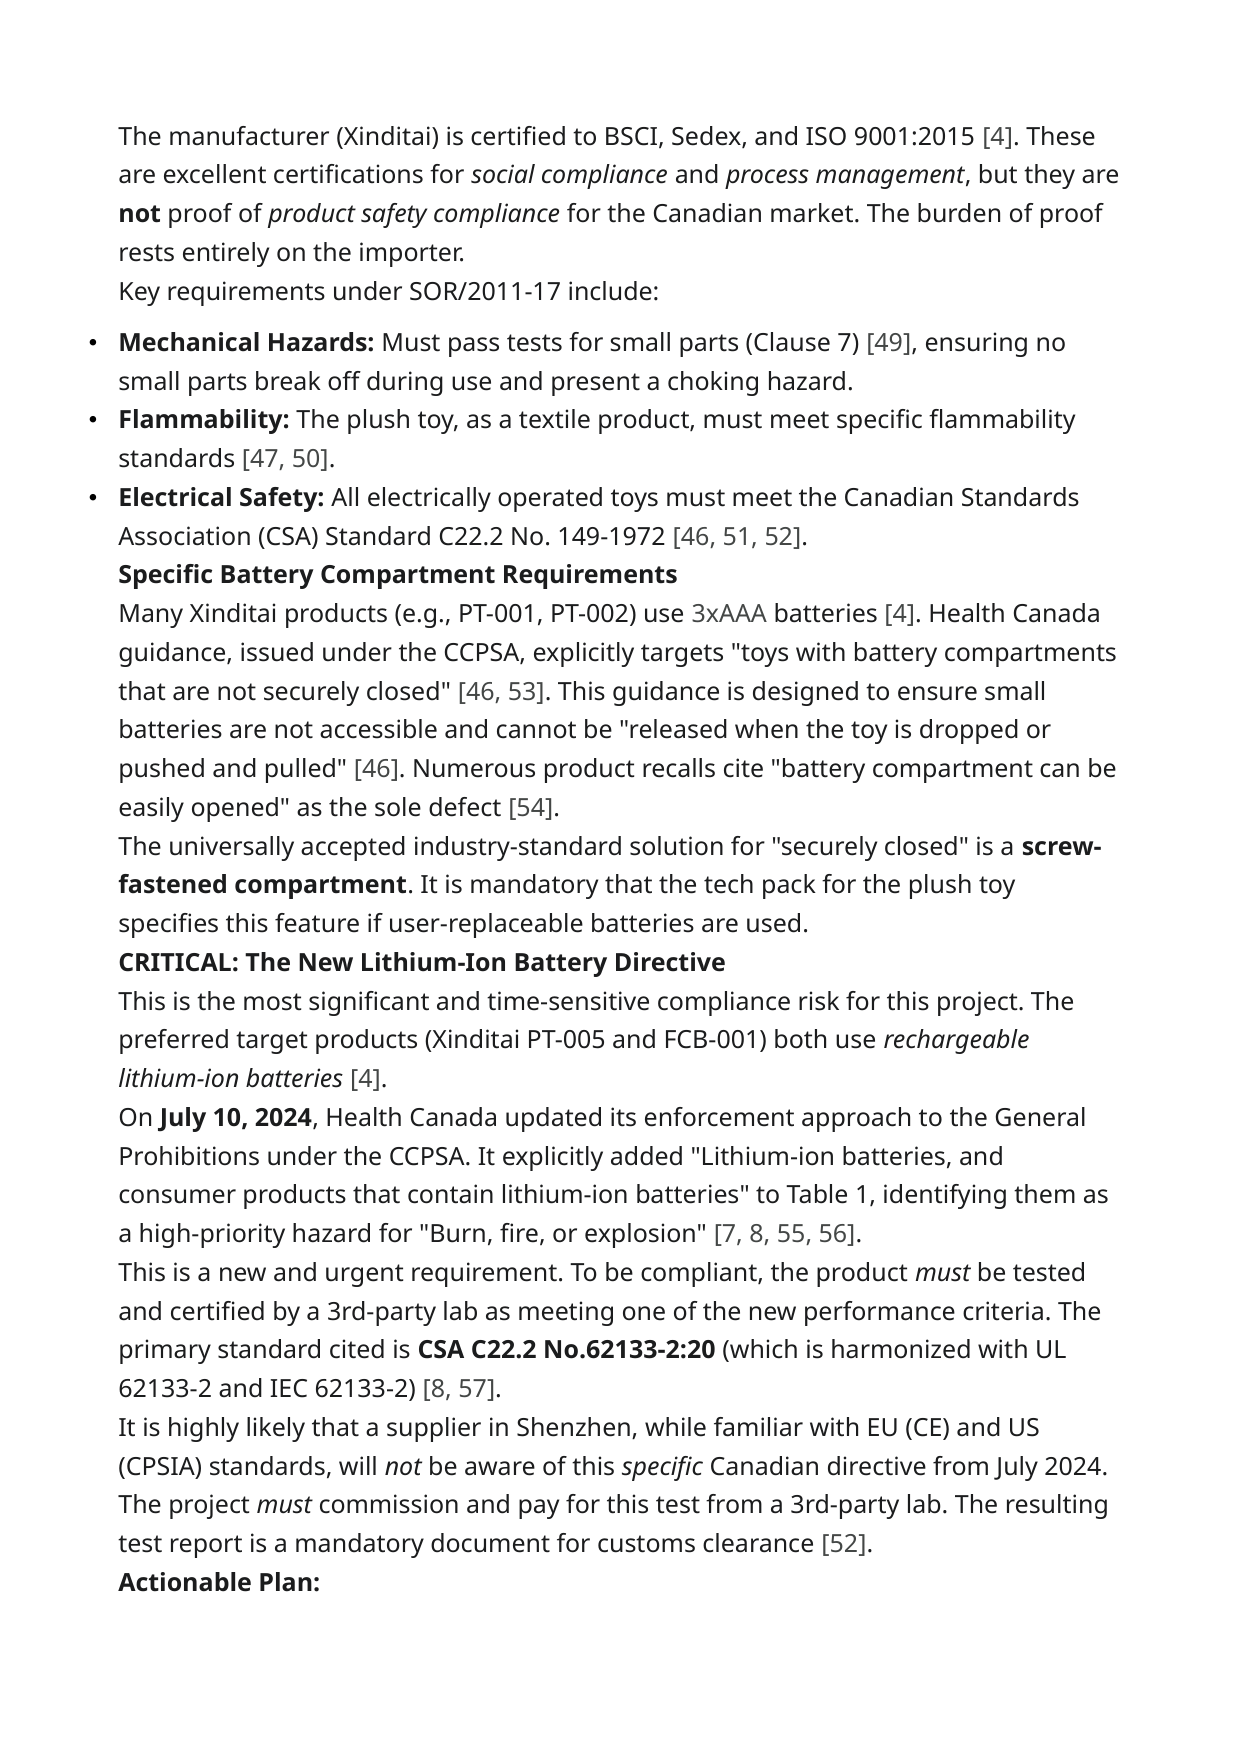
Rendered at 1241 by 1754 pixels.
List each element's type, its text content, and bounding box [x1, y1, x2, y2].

text The universally accepted industry-standard solution for "securely closed" is a screw-fastened compartment. It is mandatory that the tech pack for the plush toy specifies this feature if user-replaceable batteries are used. [118, 828, 1122, 940]
text Many Xinditai products (e.g., PT-001, PT-002) use 3xAAA batteries [4]. Health Canada guidance, issued under the CCPSA, explicitly targets "toys with battery compartments that are not securely closed" [46, 53]. This guidance is designed to ensure small batteries are not accessible and cannot be "released when the toy is dropped or pushed and pulled" [46]. Numerous product recalls cite "battery compartment can be easily opened" as the sole defect [54]. [118, 596, 1122, 823]
list Flammability: The plush toy, as a textile product, must meet specific flammability standards [47, 50]. [118, 402, 1122, 475]
text Key requirements under SOR/2011-17 include: [118, 273, 1122, 307]
text This is the most significant and time-sensitive compliance risk for this project. The preferred target products (Xinditai PT-005 and FCB-001) both use rechargeable lithium-ion batteries [4]. [118, 983, 1122, 1095]
text The manufacturer (Xinditai) is certified to BSCI, Sedex, and ISO 9001:2015 [4]. These are excellent certifications for social compliance and process management, but they are not proof of product safety compliance for the Canadian market. The burden of proof rests entirely on the importer. [118, 118, 1122, 268]
text On July 10, 2024, Health Canada updated its enforcement approach to the General Prohibitions under the CCPSA. It explicitly added "Lithium-ion batteries, and consumer products that contain lithium-ion batteries" to Table 1, identifying them as a high-priority hazard for "Burn, fire, or explosion" [7, 8, 55, 56]. [118, 1099, 1122, 1250]
list Mechanical Hazards: Must pass tests for small parts (Clause 7) [49], ensuring no small parts break off during use and present a choking hazard. [118, 324, 1122, 397]
text This is a new and urgent requirement. To be compliant, the product must be tested and certified by a 3rd-party lab as meeting one of the new performance criteria. The primary standard cited is CSA C22.2 No.62133-2:20 (which is harmonized with UL 62133-2 and IEC 62133-2) [8, 57]. [118, 1254, 1122, 1405]
subtitle CRITICAL: The New Lithium-Ion Battery Directive [118, 944, 1122, 978]
subtitle Specific Battery Compartment Requirements [118, 557, 1122, 591]
text Actionable Plan: [118, 1564, 1122, 1598]
list Electrical Safety: All electrically operated toys must meet the Canadian Standards Association (CSA) Standard C22.2 No. 149-1972 [46, 51, 52]. [118, 479, 1122, 552]
text It is highly likely that a supplier in Shenzhen, while familiar with EU (CE) and US (CPSIA) standards, will not be aware of this specific Canadian directive from July 2024. The project must commission and pay for this test from a 3rd-party lab. The resulting test report is a mandatory document for customs clearance [52]. [118, 1409, 1122, 1560]
